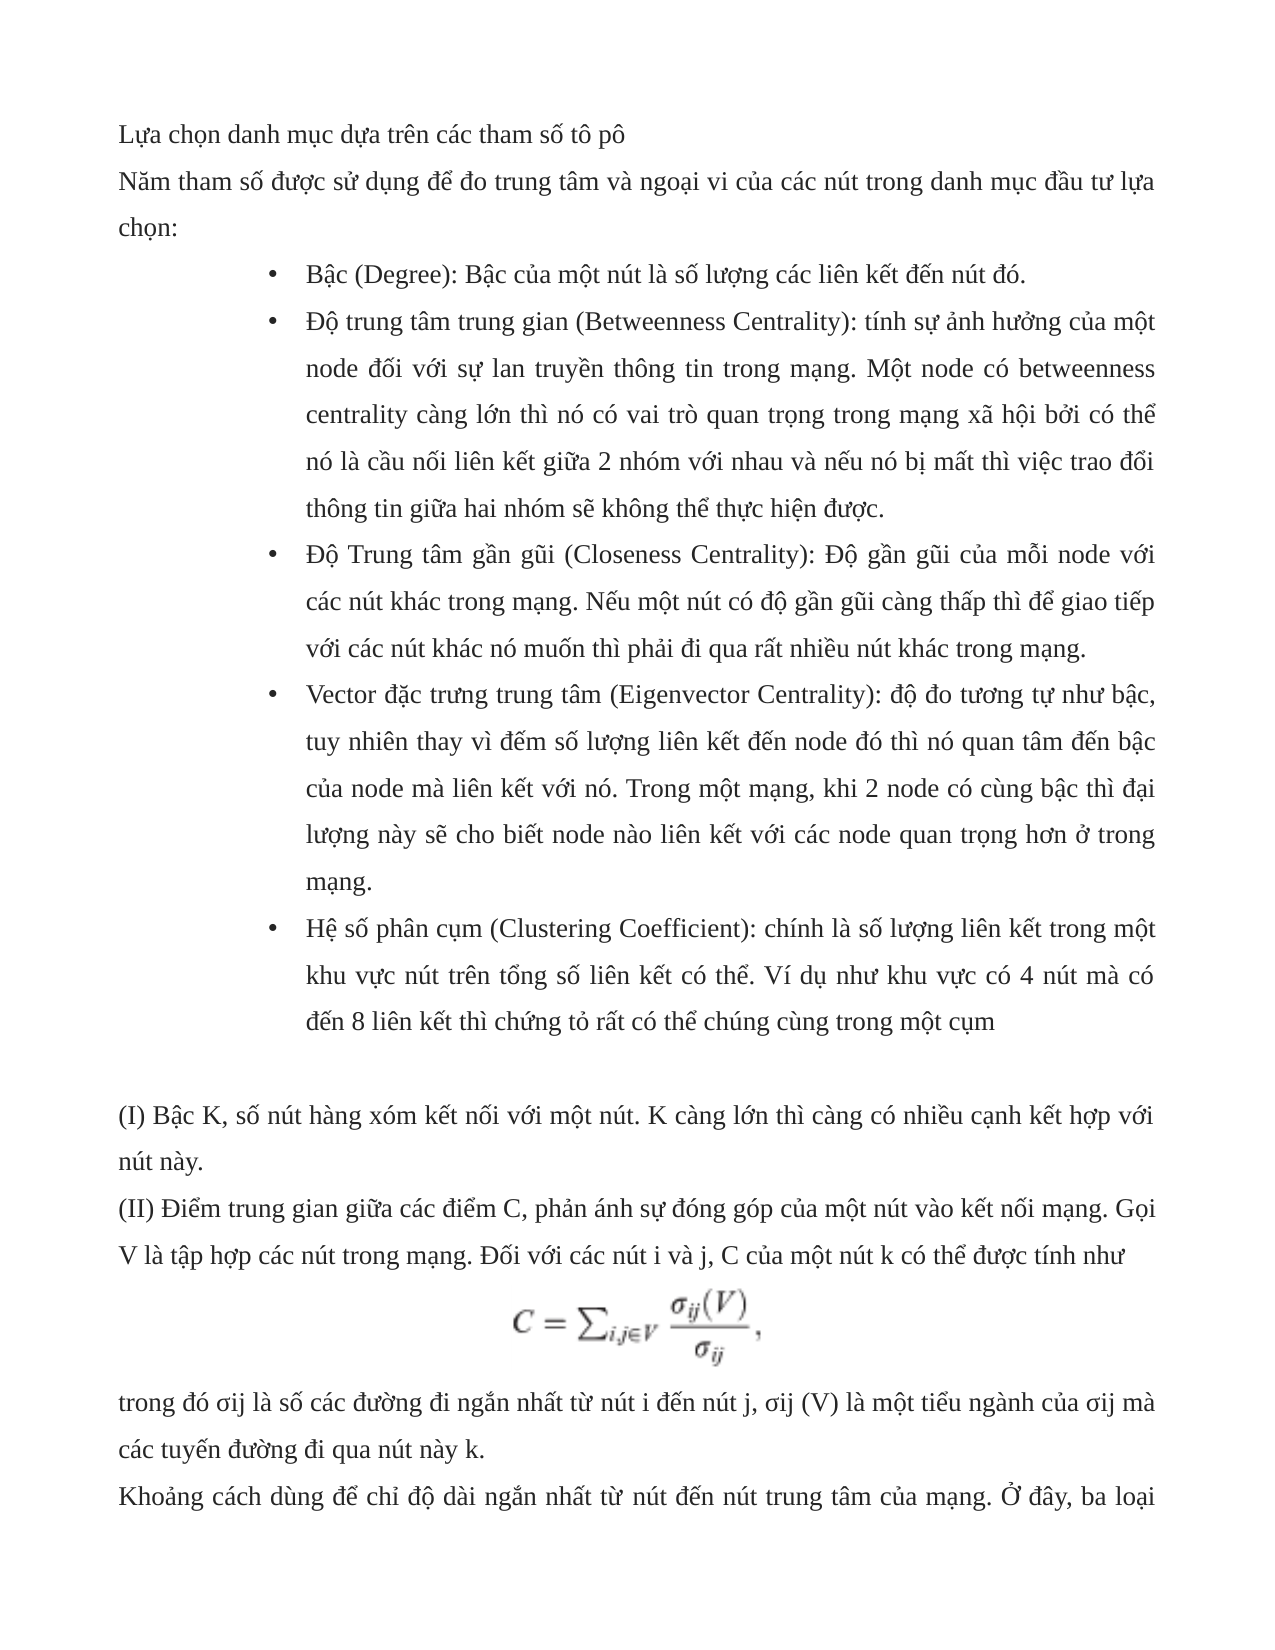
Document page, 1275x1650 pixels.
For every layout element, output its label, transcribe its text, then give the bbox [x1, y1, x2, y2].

text trong đó σij là số các đường đi ngắn nhất từ ​​nút i đến nút j, σij (V) là một tiểu ngành của σij mà các tuyến đường đi qua nút này k. [118, 1285, 1157, 1464]
text (II) Điểm trung gian giữa các điểm C, phản ánh sự đóng góp của một nút vào kết nối mạng. Gọi V là tập hợp các nút trong mạng. Đối với các nút i và j, C của một nút k có thể được tính như [118, 1192, 1157, 1270]
list Độ trung tâm trung gian (Betweenness Centrality): tính sự ảnh hưởng của một node đối với sự lan truyền thông tin trong mạng. Một node có betweenness centrality càng lớn thì nó có vai trò quan trọng trong mạng xã hội bởi có thể nó là cầu nối liên kết giữa 2 nhóm với nhau và nếu nó bị mất thì việc trao đổi thông tin giữa hai nhóm sẽ không thể thực hiện được. [268, 305, 1157, 523]
text Lựa chọn danh mục dựa trên các tham số tô pô [118, 118, 1157, 149]
text (I) Bậc K, số nút hàng xóm kết nối với một nút. K càng lớn thì càng có nhiều cạnh kết hợp với nút này. [118, 1099, 1157, 1177]
list Vector đặc trưng trung tâm (Eigenvector Centrality): độ đo tương tự như bậc, tuy nhiên thay vì đếm số lượng liên kết đến node đó thì nó quan tâm đến bậc của node mà liên kết với nó. Trong một mạng, khi 2 node có cùng bậc thì đại lượng này sẽ cho biết node nào liên kết với các node quan trọng hơn ở trong mạng. [268, 678, 1157, 896]
list Hệ số phân cụm (Clustering Coefficient): chính là số lượng liên kết trong một khu vực nút trên tổng số liên kết có thể. Ví dụ như khu vực có 4 nút mà có đến 8 liên kết thì chứng tỏ rất có thể chúng cùng trong một cụm [268, 912, 1157, 1037]
text Khoảng cách dùng để chỉ độ dài ngắn nhất từ ​​nút đến nút trung tâm của mạng. Ở đây, ba loại [118, 1480, 1157, 1511]
list Bậc (Degree): Bậc của một nút là số lượng các liên kết đến nút đó. [268, 258, 1157, 289]
text Năm tham số được sử dụng để đo trung tâm và ngoại vi của các nút trong danh mục đầu tư lựa chọn: [118, 165, 1157, 243]
list Độ Trung tâm gần gũi (Closeness Centrality): Độ gần gũi của mỗi node với các nút khác trong mạng. Nếu một nút có độ gần gũi càng thấp thì để giao tiếp với các nút khác nó muốn thì phải đi qua rất nhiều nút khác trong mạng. [268, 538, 1157, 663]
